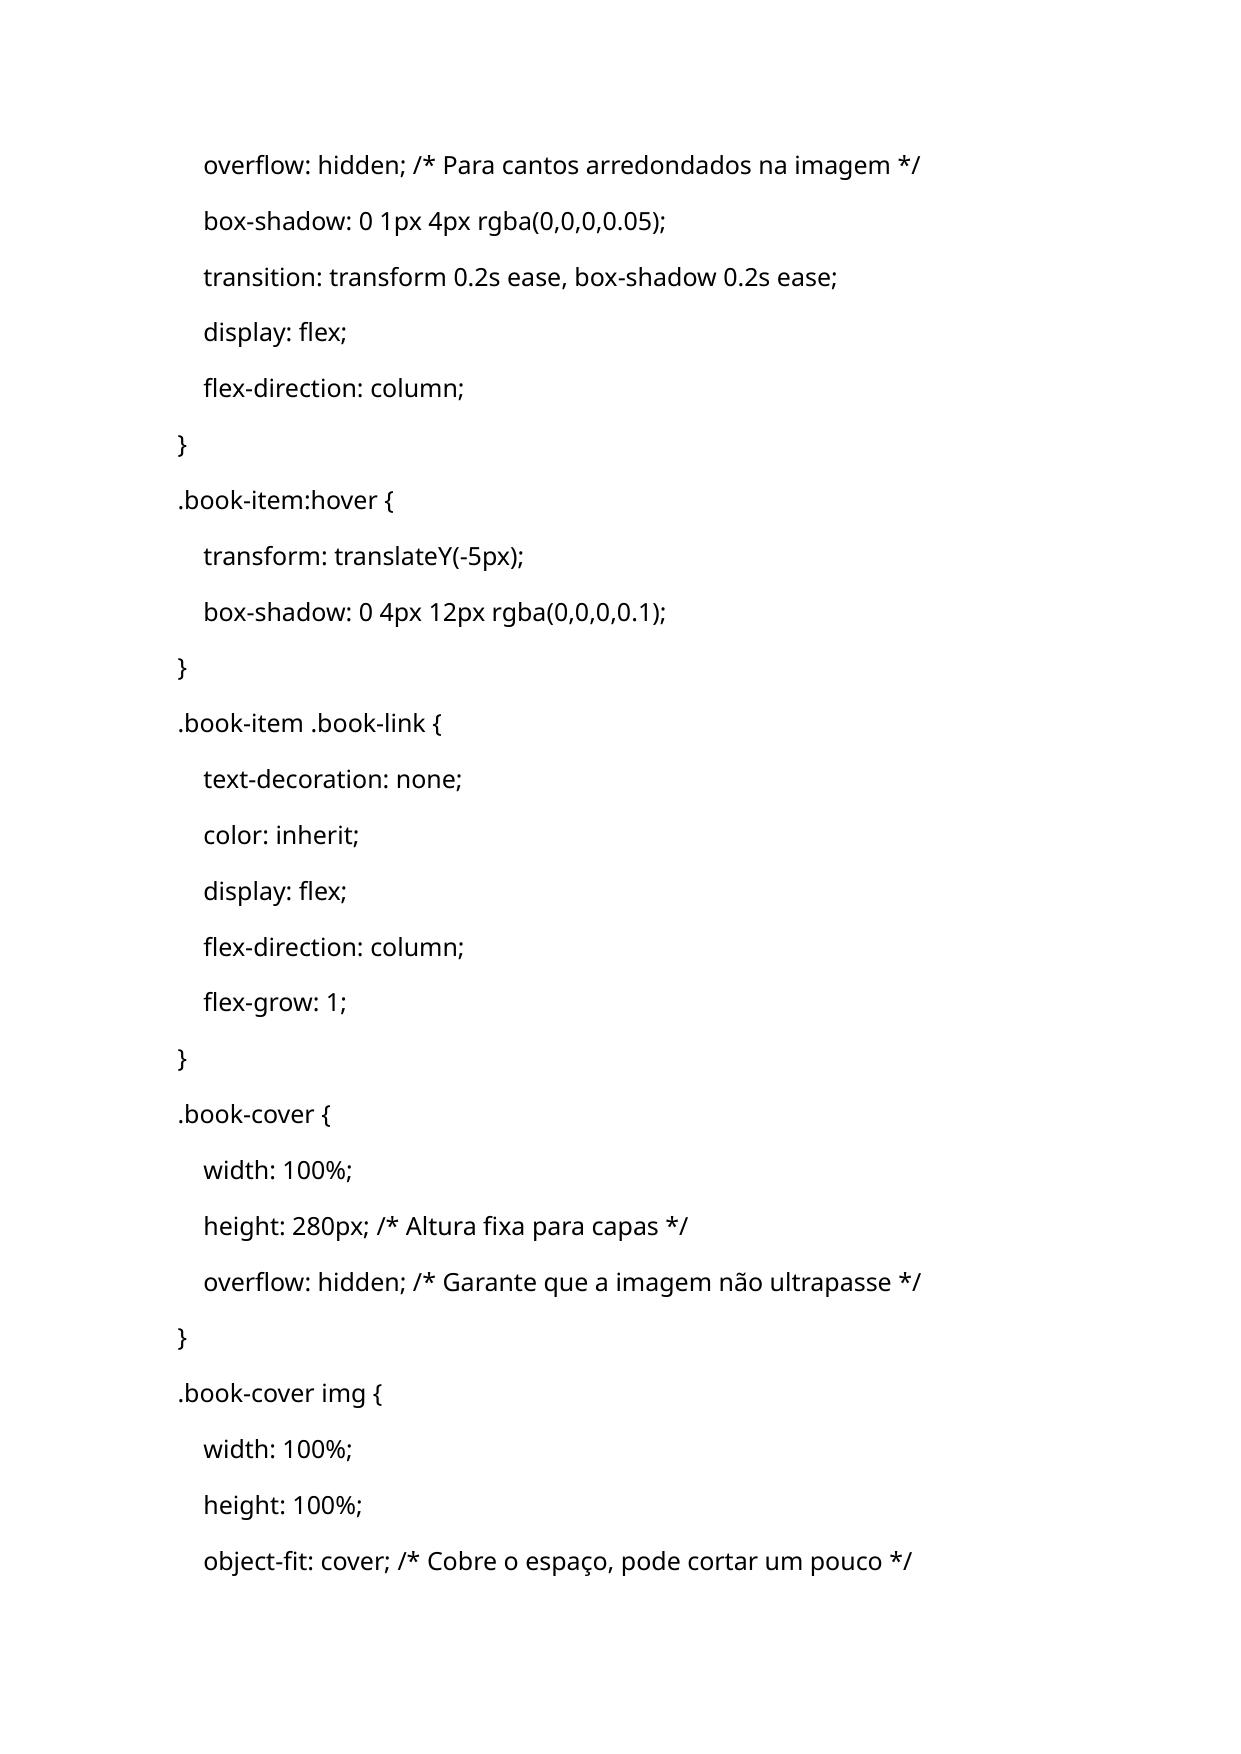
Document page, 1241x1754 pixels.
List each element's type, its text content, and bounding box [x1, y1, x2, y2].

text flex-grow: 1; [177, 985, 1063, 1019]
text width: 100%; [177, 1432, 1063, 1466]
text .book-cover { [177, 1097, 1063, 1131]
text .book-item:hover { [177, 483, 1063, 517]
text } [177, 1041, 1063, 1075]
text text-decoration: none; [177, 762, 1063, 796]
text height: 280px; /* Altura fixa para capas */ [177, 1208, 1063, 1242]
text flex-direction: column; [177, 371, 1063, 405]
text .book-cover img { [177, 1376, 1063, 1410]
text width: 100%; [177, 1153, 1063, 1187]
text } [177, 650, 1063, 684]
text height: 100%; [177, 1488, 1063, 1522]
text } [177, 1320, 1063, 1354]
text display: flex; [177, 873, 1063, 907]
text display: flex; [177, 315, 1063, 349]
text box-shadow: 0 4px 12px rgba(0,0,0,0.1); [177, 594, 1063, 628]
text overflow: hidden; /* Para cantos arredondados na imagem */ [177, 148, 1063, 182]
text object-fit: cover; /* Cobre o espaço, pode cortar um pouco */ [177, 1543, 1063, 1577]
text overflow: hidden; /* Garante que a imagem não ultrapasse */ [177, 1264, 1063, 1298]
text transform: translateY(-5px); [177, 538, 1063, 572]
text } [177, 427, 1063, 461]
text box-shadow: 0 1px 4px rgba(0,0,0,0.05); [177, 203, 1063, 237]
text .book-item .book-link { [177, 706, 1063, 740]
text flex-direction: column; [177, 929, 1063, 963]
text transition: transform 0.2s ease, box-shadow 0.2s ease; [177, 259, 1063, 293]
text color: inherit; [177, 818, 1063, 852]
